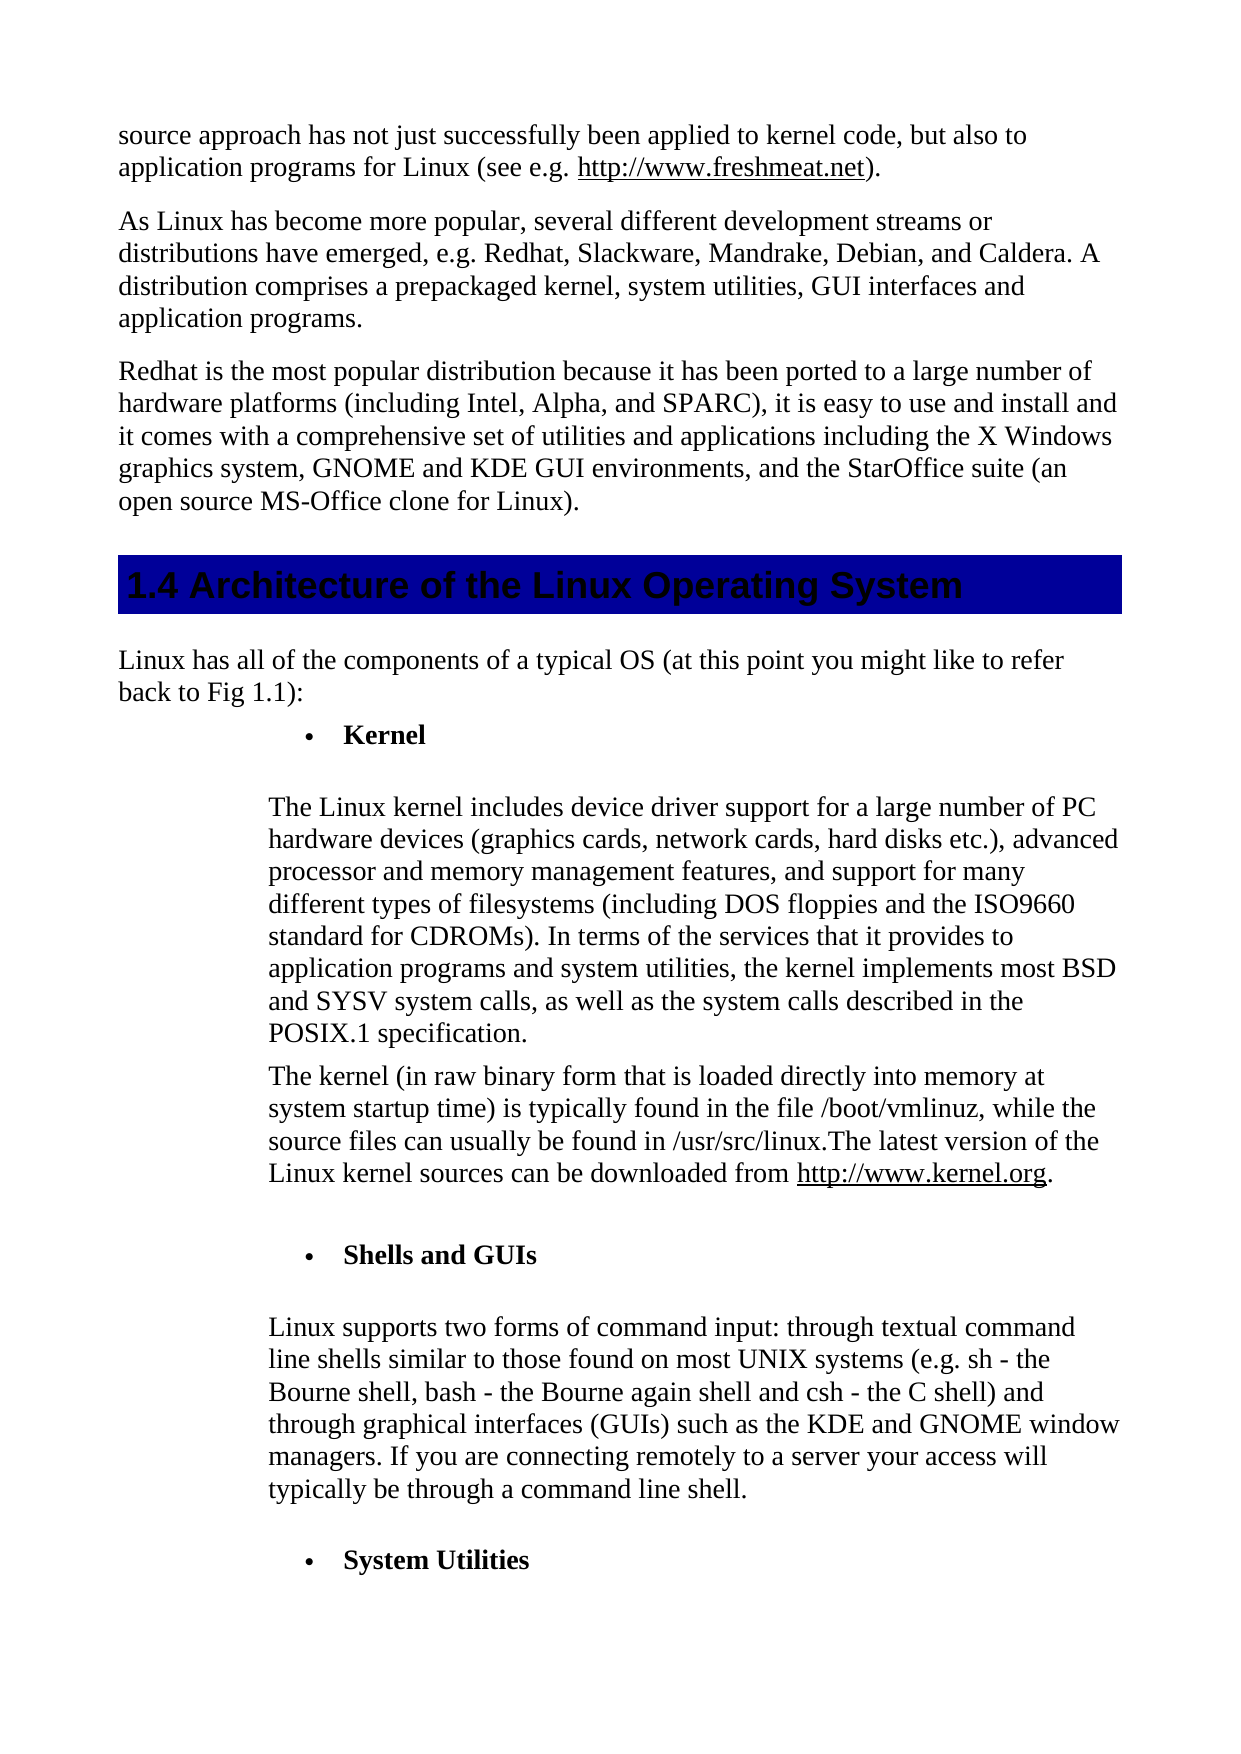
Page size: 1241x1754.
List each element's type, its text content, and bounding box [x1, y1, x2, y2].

list Shells and GUIs [306, 1238, 1122, 1271]
text The kernel (in raw binary form that is loaded directly into memory at system startup time) is typically found in the file /boot/vmlinuz, while the source files can usually be found in /usr/src/linux.The latest version of the Linux kernel sources can be downloaded from http://www.kernel.org. [268, 1059, 1122, 1217]
text Redhat is the most popular distribution because it has been ported to a large number of hardware platforms (including Intel, Alpha, and SPARC), it is easy to use and install and it comes with a comprehensive set of utilities and applications including the X Windows graphics system, GNOME and KDE GUI environments, and the StarOffice suite (an open source MS-Office clone for Linux). [118, 354, 1122, 516]
table_header 1.4 Architecture of the Linux Operating System [118, 555, 1122, 614]
list System Utilities [306, 1543, 1122, 1576]
text source approach has not just successfully been applied to kernel code, but also to application programs for Linux (see e.g. http://www.freshmeat.net). [118, 118, 1122, 183]
list Kernel [306, 718, 1122, 750]
text As Linux has become more popular, several different development streams or distributions have emerged, e.g. Redhat, Slackware, Mandrake, Debian, and Caldera. A distribution comprises a prepackaged kernel, system utilities, GUI interfaces and application programs. [118, 204, 1122, 333]
text Linux has all of the components of a typical OS (at this point you might like to refer back to Fig 1.1): [118, 643, 1122, 708]
text Linux supports two forms of command input: through textual command line shells similar to those found on most UNIX systems (e.g. sh - the Bourne shell, bash - the Bourne again shell and csh - the C shell) and through graphical interfaces (GUIs) such as the KDE and GNOME window managers. If you are connecting remotely to a server your access will typically be through a command line shell. [268, 1281, 1122, 1533]
text The Linux kernel includes device driver support for a large number of PC hardware devices (graphics cards, network cards, hard disks etc.), advanced processor and memory management features, and support for many different types of filesystems (including DOS floppies and the ISO9660 standard for CDROMs). In terms of the services that it provides to application programs and system utilities, the kernel implements most BSD and SYSV system calls, as well as the system calls described in the POSIX.1 specification. [268, 761, 1122, 1049]
